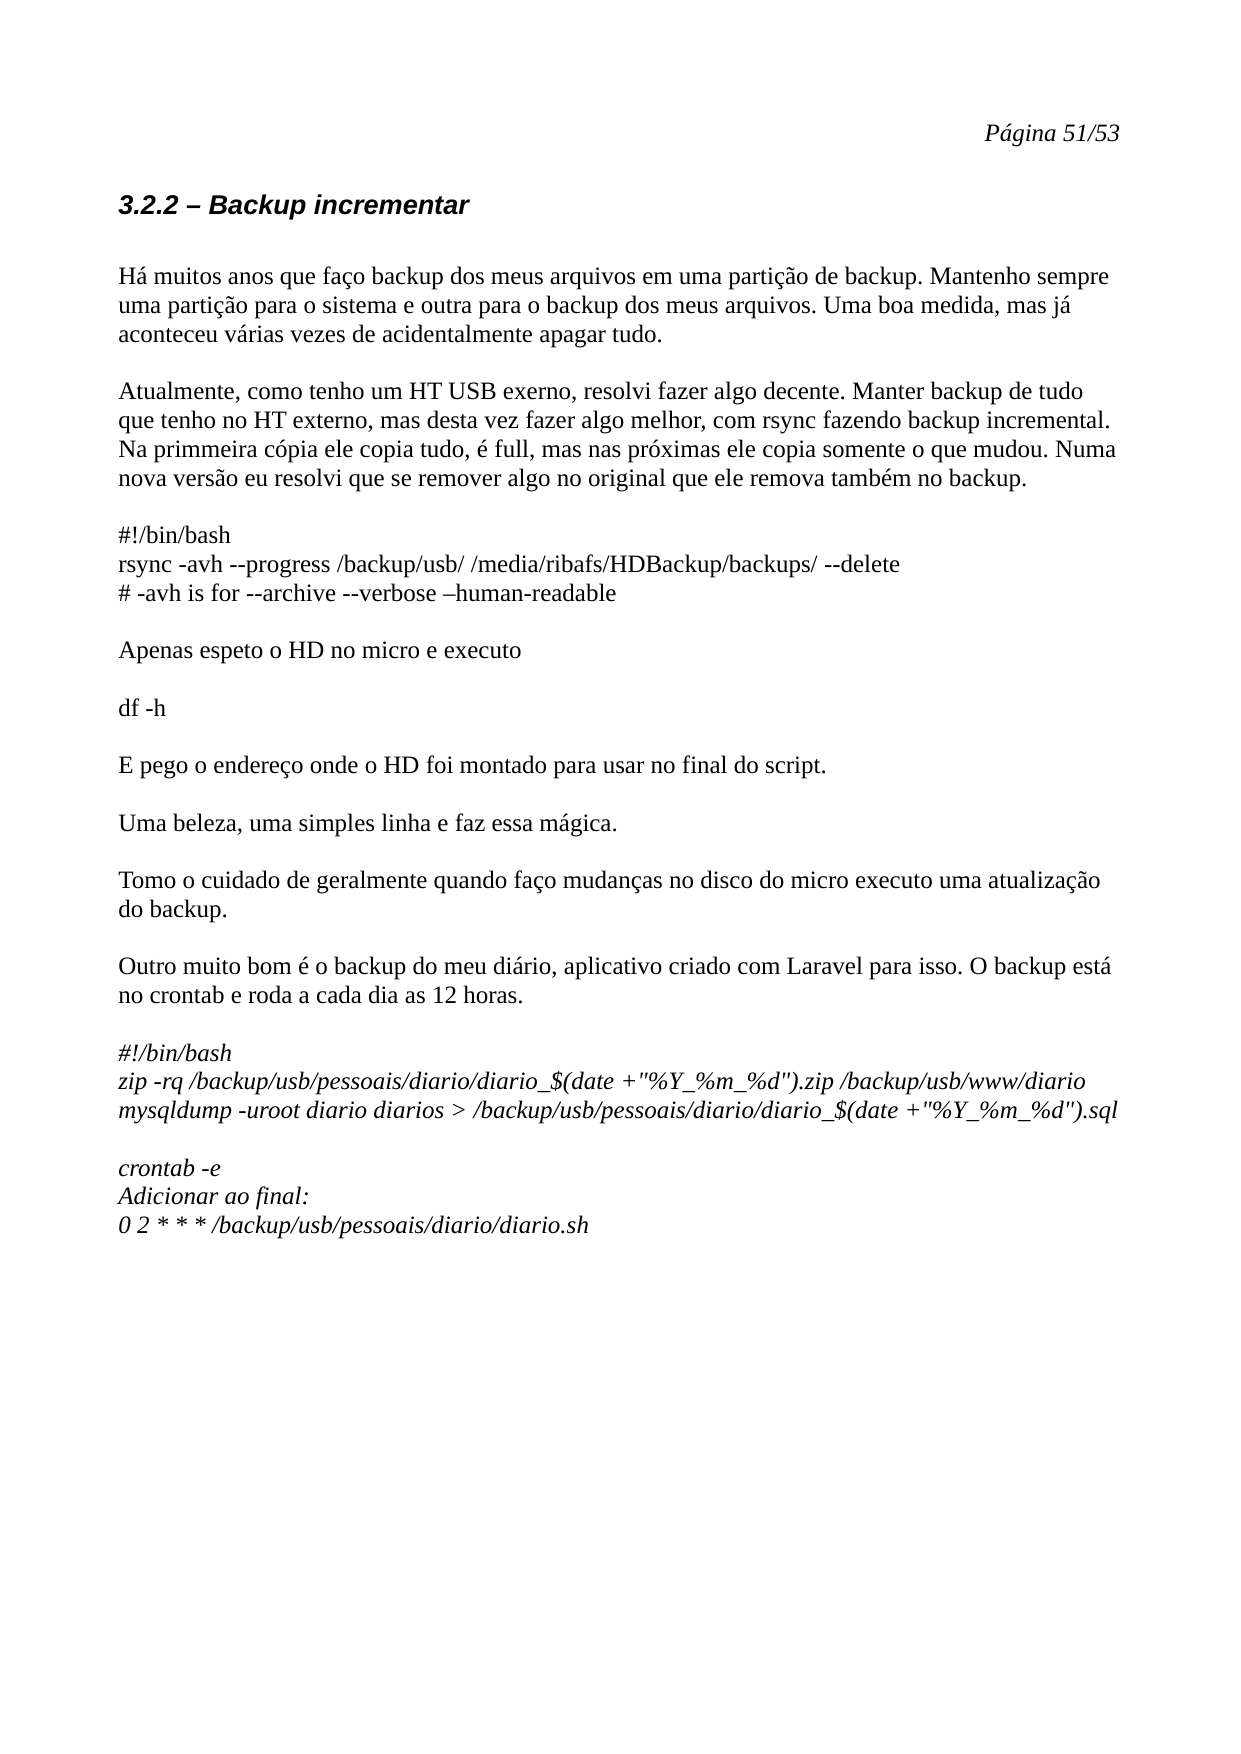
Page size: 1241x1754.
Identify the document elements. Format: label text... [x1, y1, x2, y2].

text 0 2 * * * /backup/usb/pessoais/diario/diario.sh [118, 1210, 1122, 1239]
text #!/bin/bash [118, 1038, 1122, 1066]
text crontab -e [118, 1153, 1122, 1181]
text zip -rq /backup/usb/pessoais/diario/diario_$(date +"%Y_%m_%d").zip /backup/usb/www/diario [118, 1066, 1122, 1095]
text Adicionar ao final: [118, 1181, 1122, 1210]
text Outro muito bom é o backup do meu diário, aplicativo criado com Laravel para isso. O backup está no crontab e roda a cada dia as 12 horas. [118, 951, 1122, 1009]
text Há muitos anos que faço backup dos meus arquivos em uma partição de backup. Mantenho sempre uma partição para o sistema e outra para o backup dos meus arquivos. Uma boa medida, mas já aconteceu várias vezes de acidentalmente apagar tudo. [118, 261, 1122, 348]
text Atualmente, como tenho um HT USB exerno, resolvi fazer algo decente. Manter backup de tudo que tenho no HT externo, mas desta vez fazer algo melhor, com rsync fazendo backup incremental. Na primmeira cópia ele copia tudo, é full, mas nas próximas ele copia somente o que mudou. Numa nova versão eu resolvi que se remover algo no original que ele remova também no backup. [118, 376, 1122, 491]
subtitle 3.2.2 – Backup incrementar [118, 189, 1122, 220]
text rsync -avh --progress /backup/usb/ /media/ribafs/HDBackup/backups/ --delete [118, 549, 1122, 578]
text Tomo o cuidado de geralmente quando faço mudanças no disco do micro executo uma atualização do backup. [118, 865, 1122, 923]
text Uma beleza, uma simples linha e faz essa mágica. [118, 808, 1122, 836]
text # -avh is for --archive --verbose –human-readable [118, 578, 1122, 606]
text df -h [118, 693, 1122, 721]
text mysqldump -uroot diario diarios > /backup/usb/pessoais/diario/diario_$(date +"%Y_%m_%d").sql [118, 1095, 1122, 1124]
text #!/bin/bash [118, 520, 1122, 549]
text E pego o endereço onde o HD foi montado para usar no final do script. [118, 750, 1122, 779]
text Apenas espeto o HD no micro e executo [118, 635, 1122, 664]
